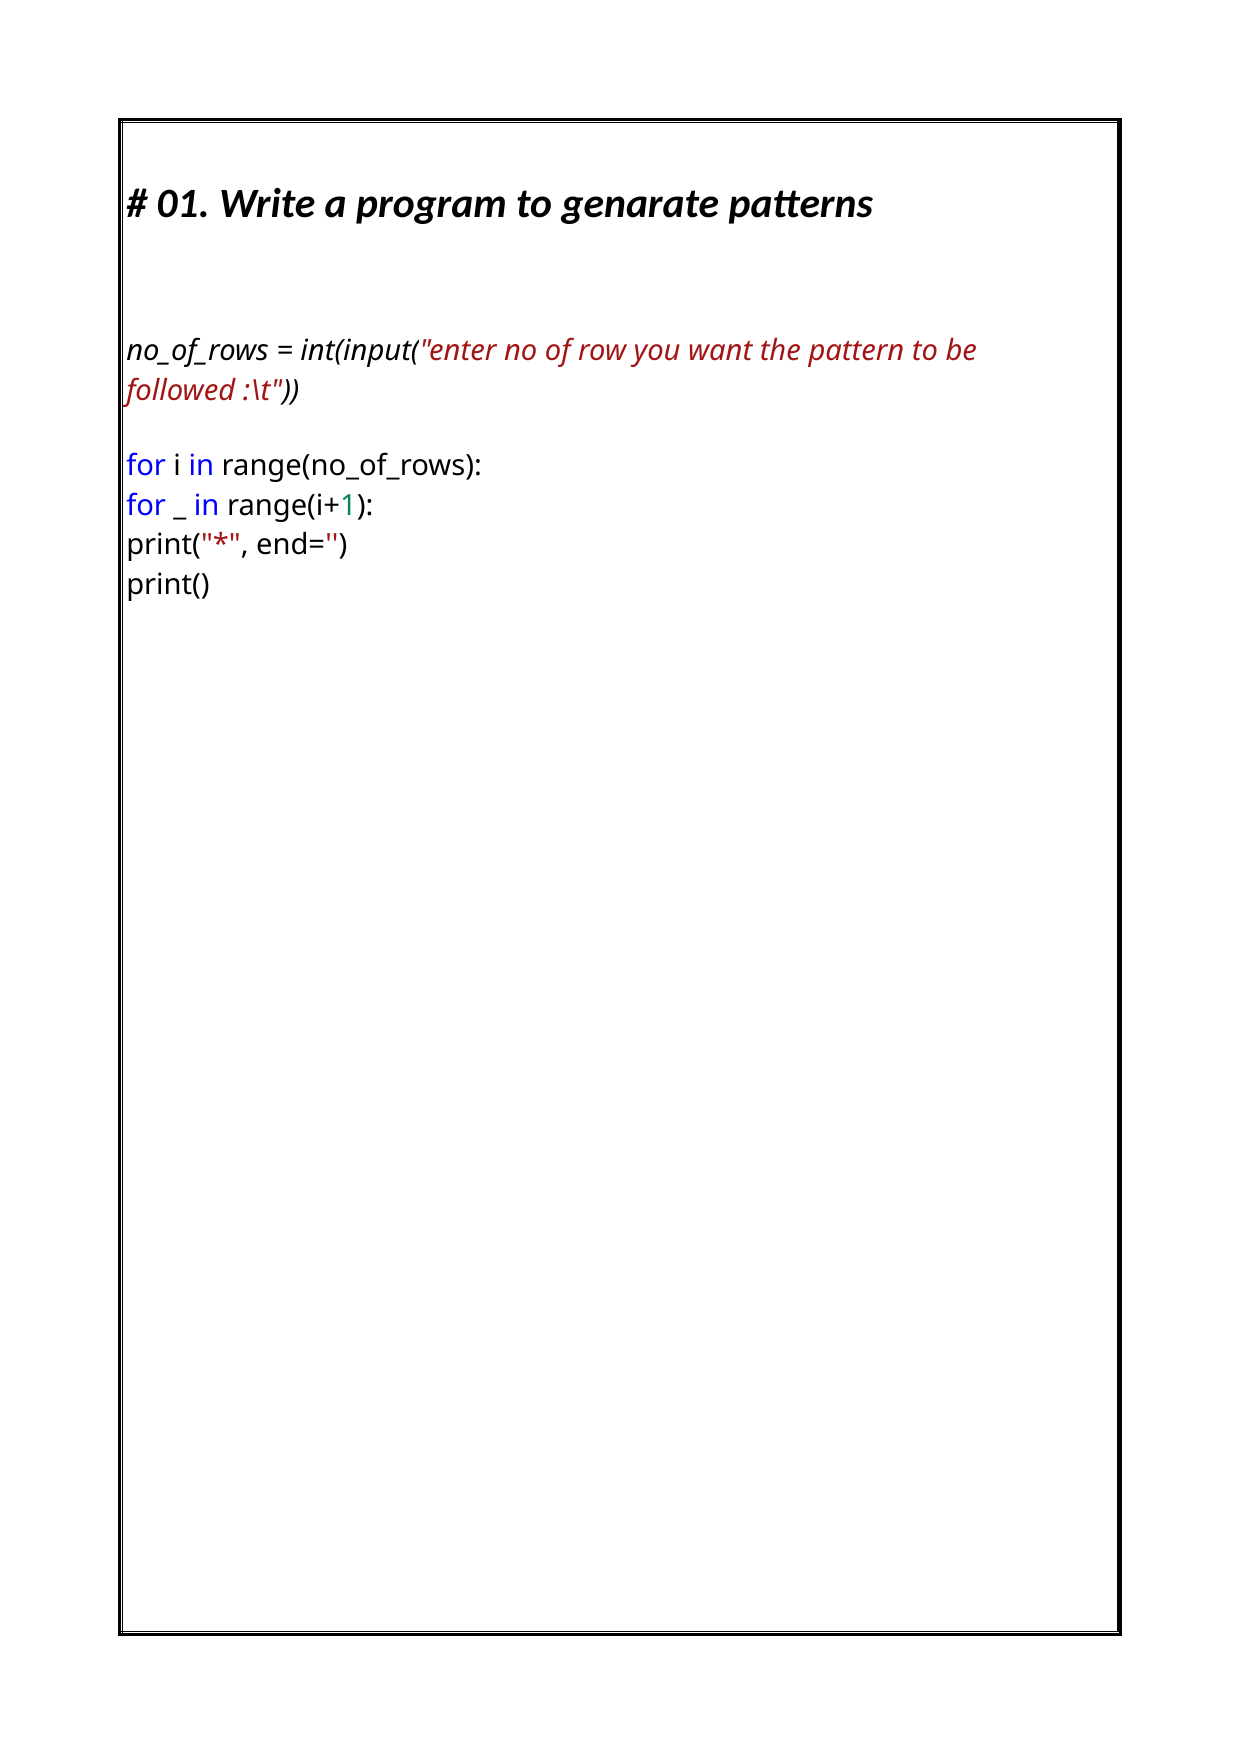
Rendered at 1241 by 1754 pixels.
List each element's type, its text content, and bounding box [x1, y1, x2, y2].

text print("*", end='') [126, 524, 1114, 563]
text for _ in range(i+1): [126, 484, 1114, 524]
text # 01. Write a program to genarate patterns [126, 177, 1114, 228]
text print() [126, 563, 1114, 603]
text for i in range(no_of_rows): [126, 444, 1114, 484]
text no_of_rows = int(input("enter no of row you want the pattern to be followed :\t")) [126, 329, 1114, 409]
